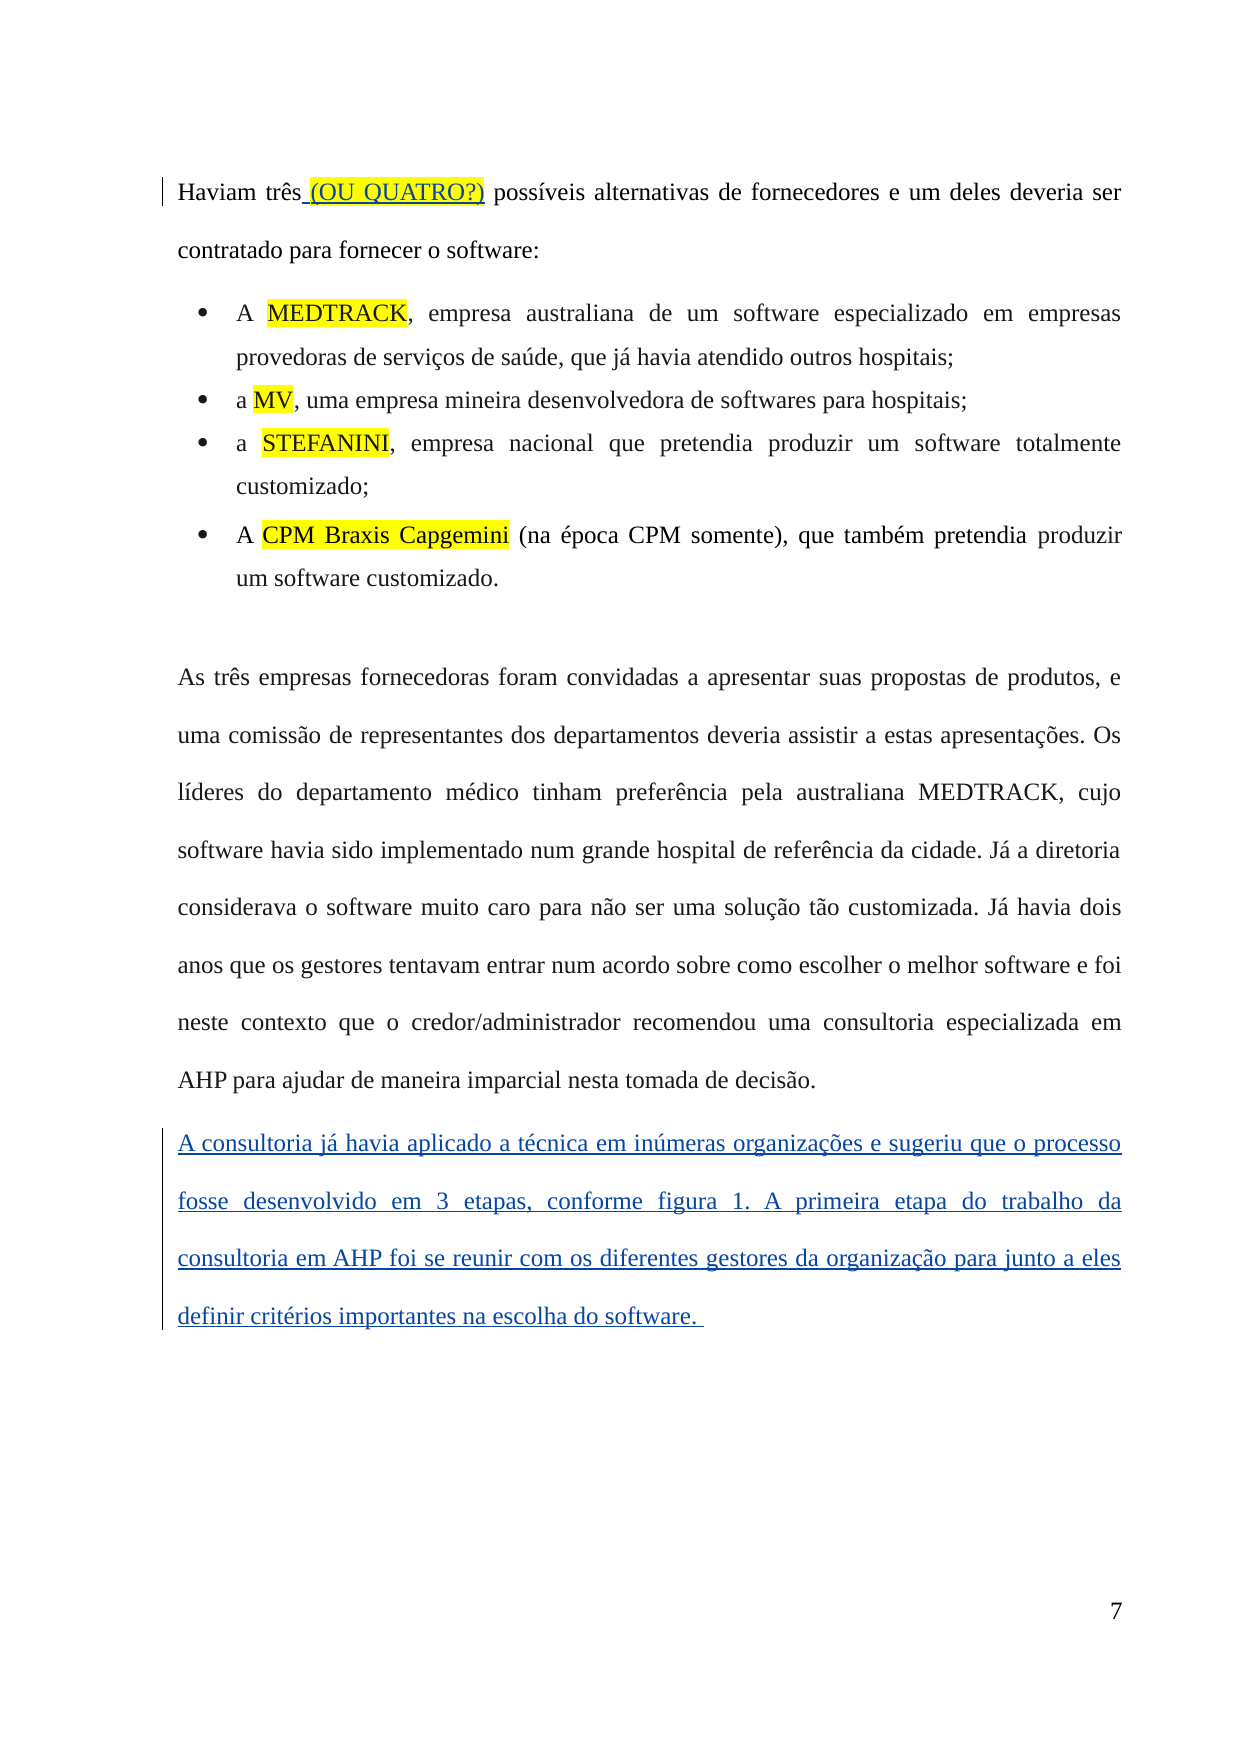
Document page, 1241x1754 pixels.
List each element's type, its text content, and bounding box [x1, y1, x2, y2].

list a STEFANINI, empresa nacional que pretendia produzir um software totalmente customizado; [198, 428, 1122, 500]
text consultoria em AHP foi se reunir com os diferentes gestores da organização para junto a eles definir critérios importantes na escolha do software. [177, 1212, 1122, 1330]
list a MV, uma empresa mineira desenvolvedora de softwares para hospitais; [198, 385, 1122, 413]
text fosse desenvolvido em 3 etapas, conforme figura 1. A primeira etapa do trabalho da [177, 1154, 1122, 1211]
text As três empresas fornecedoras foram convidadas a apresentar suas propostas de produtos, e uma comissão de representantes dos departamentos deveria assistir a estas apresentações. Os líderes do departamento médico tinham preferência pela australiana MEDTRACK, cujo software havia sido implementado num grande hospital de referência da cidade. Já a diretoria considerava o software muito caro para não ser uma solução tão customizada. Já havia dois anos que os gestores tentavam entrar num acordo sobre como escolher o melhor software e foi neste contexto que o credor/administrador recomendou uma consultoria especializada em AHP para ajudar de maneira imparcial nesta tomada de decisão. [177, 662, 1122, 1093]
list A CPM Braxis Capgemini (na época CPM somente), que também pretendia produzir um software customizado. [198, 520, 1122, 592]
list A MEDTRACK, empresa australiana de um software especializado em empresas provedoras de serviços de saúde, que já havia atendido outros hospitais; [198, 298, 1122, 370]
text Haviam três (OU QUATRO?) possíveis alternativas de fornecedores e um deles deveria ser contratado para fornecer o software: [177, 177, 1122, 263]
text A consultoria já havia aplicado a técnica em inúmeras organizações e sugeriu que o processo [177, 1128, 1122, 1153]
